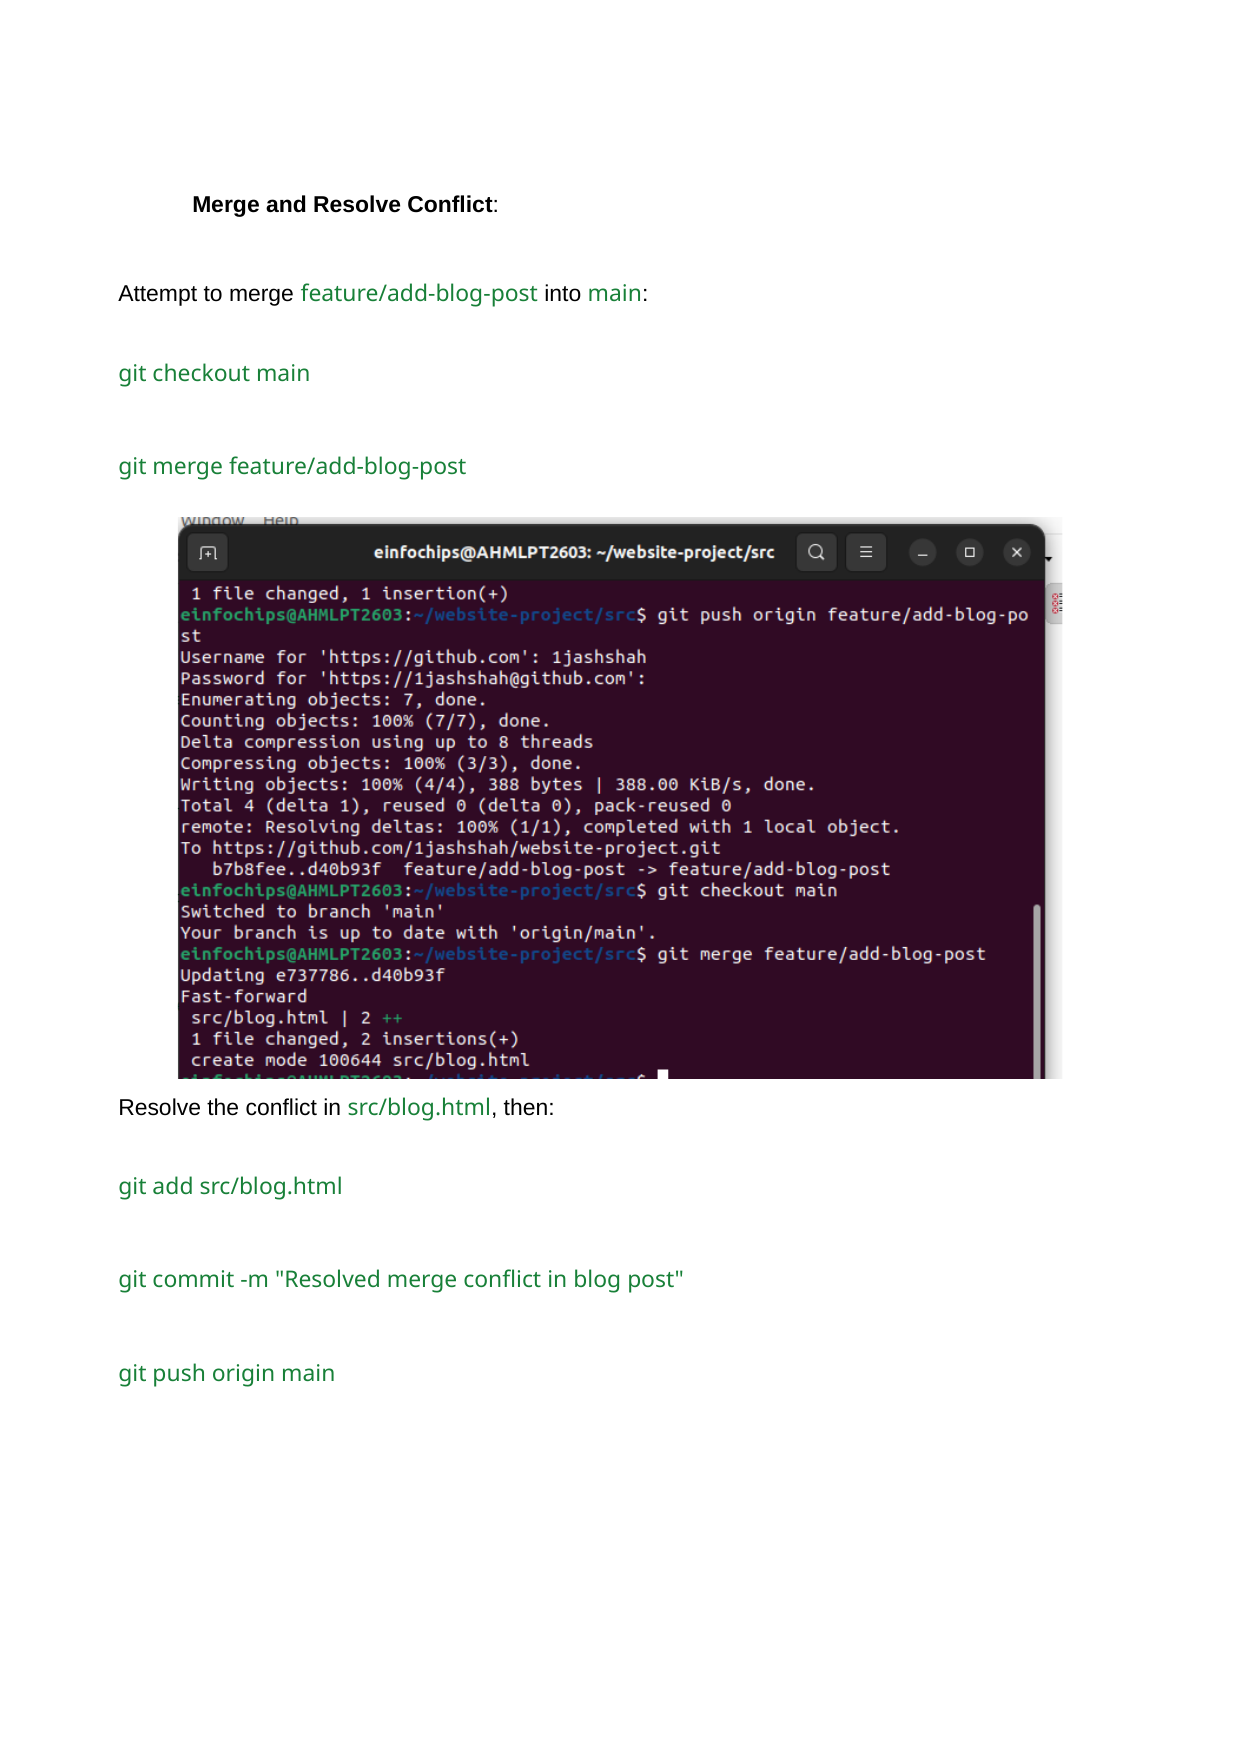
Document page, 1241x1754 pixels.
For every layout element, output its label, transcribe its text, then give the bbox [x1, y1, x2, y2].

picture [177, 517, 1063, 1079]
text git commit -m "Resolved merge conflict in blog post" [118, 1263, 1122, 1294]
text git push origin main [118, 1356, 1122, 1388]
text Attempt to merge feature/add-blog-post into main: git checkout main [118, 277, 1122, 388]
text Resolve the conflict in src/blog.html, then: git add src/blog.html [118, 965, 1122, 1201]
list Merge and Resolve Conflict: [162, 191, 1122, 217]
text git merge feature/add-blog-post [118, 450, 1122, 481]
